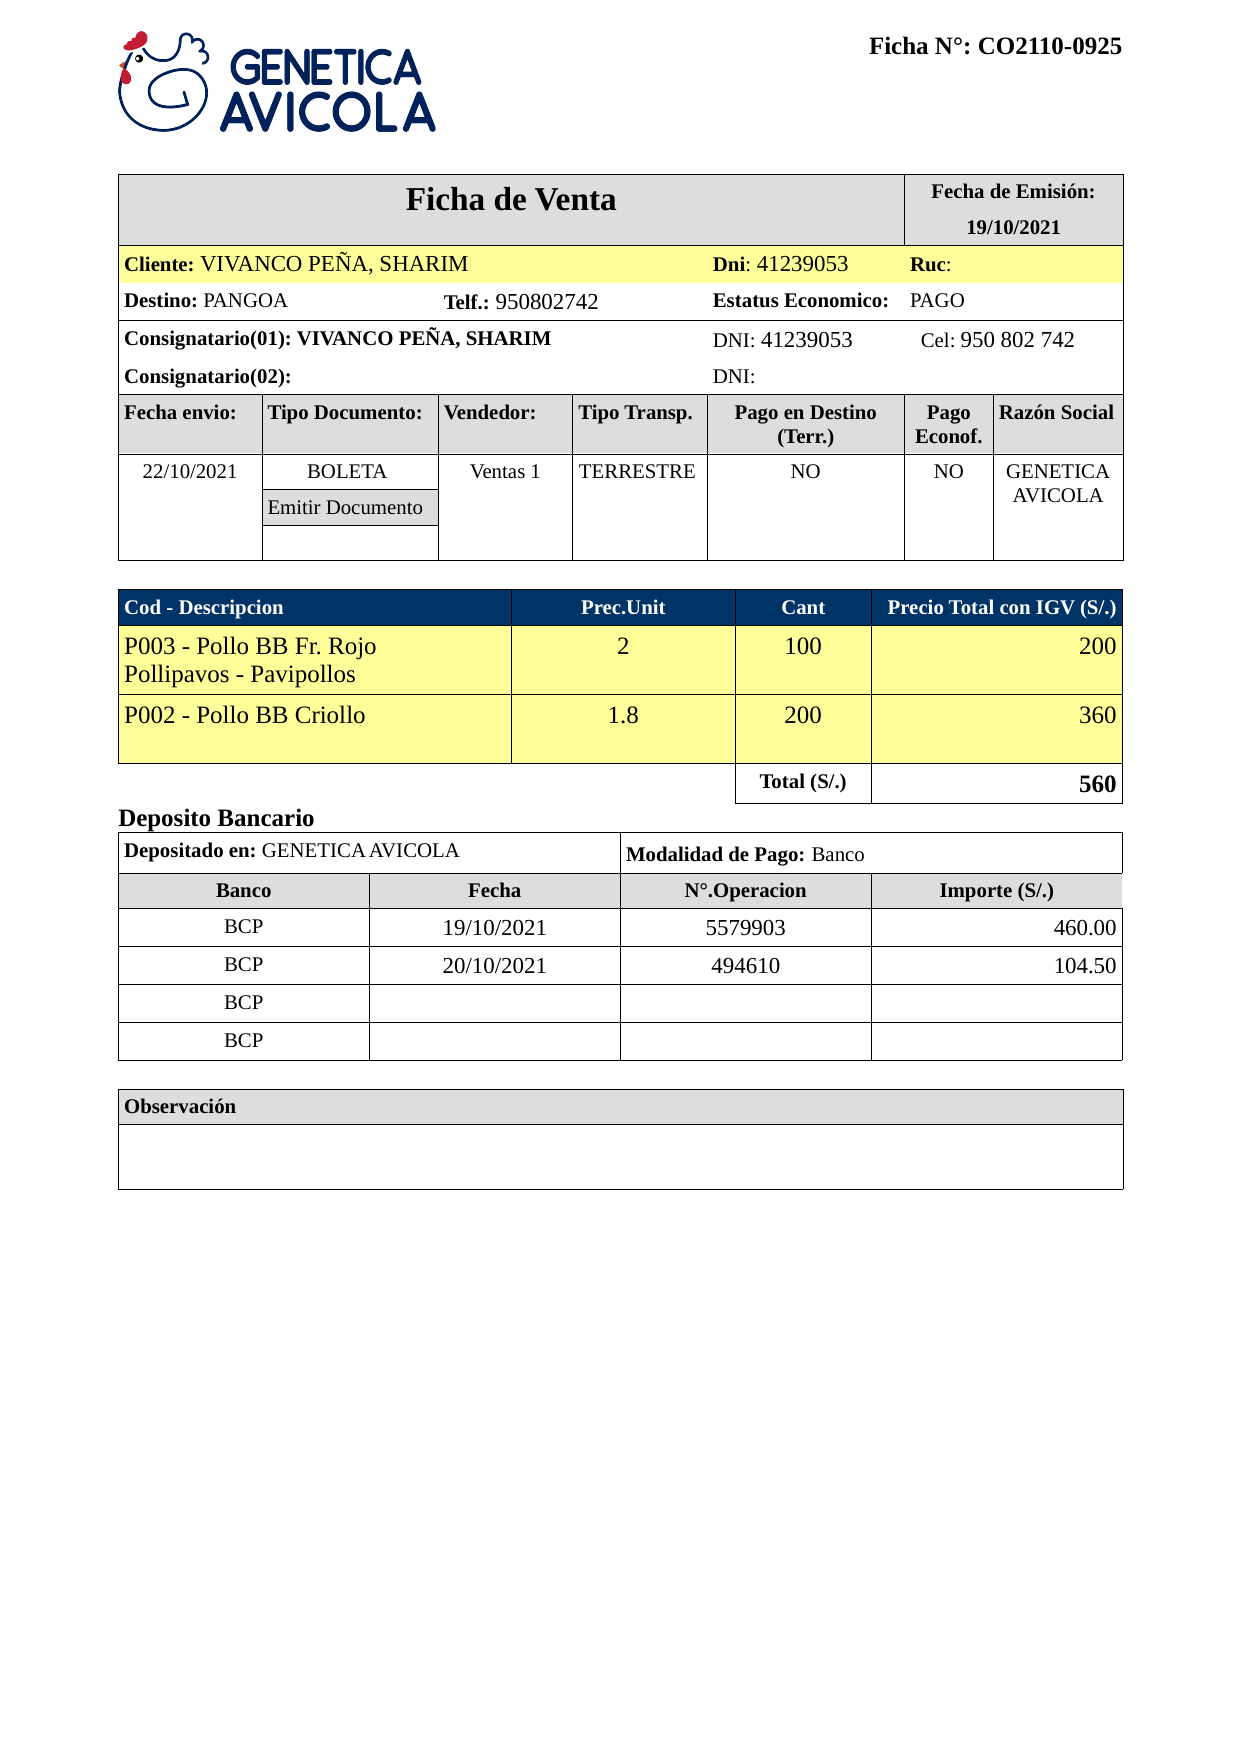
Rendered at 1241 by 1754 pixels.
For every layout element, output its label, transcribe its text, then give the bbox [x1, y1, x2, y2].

table_cell Consignatario(01): VIVANCO PEÑA, SHARIM [119, 321, 707, 358]
table_cell Razón Social [994, 395, 1123, 453]
table_cell GENETICA AVICOLA [994, 455, 1123, 560]
table_cell BOLETA [263, 455, 438, 489]
table_cell Pago en Destino (Terr.) [708, 395, 904, 453]
table_cell DNI: [707, 358, 1123, 394]
table_cell BCP [119, 985, 369, 1022]
table_cell TERRESTRE [573, 455, 707, 560]
table_cell BCP [119, 947, 369, 984]
table_cell Importe (S/.) [872, 874, 1122, 908]
picture [118, 31, 436, 132]
table_cell NO [708, 455, 904, 560]
table_header Depositado en: GENETICA AVICOLA [119, 833, 620, 872]
table_cell Vendedor: [439, 395, 572, 453]
table_cell 200 [736, 695, 871, 763]
table_cell 104.50 [872, 947, 1122, 984]
table_cell [621, 1023, 871, 1060]
table_cell Telf.: 950802742 [438, 283, 707, 320]
table_cell 560 [872, 764, 1122, 803]
table_cell P003 - Pollo BB Fr. Rojo Pollipavos - Pavipollos [119, 626, 511, 694]
table_header Cod - Descripcion [119, 590, 511, 625]
table_header Modalidad de Pago: Banco [621, 833, 1122, 872]
table_header Precio Total con IGV (S/.) [872, 590, 1122, 625]
table_cell Consignatario(02): [119, 358, 707, 394]
table_cell 460.00 [872, 909, 1122, 946]
table_cell 20/10/2021 [370, 947, 620, 984]
table_cell [370, 985, 620, 1022]
table_cell Estatus Economico: [707, 283, 904, 320]
table_cell Pago Econof. [905, 395, 993, 453]
table_cell 2 [512, 626, 735, 694]
table_cell 22/10/2021 [119, 455, 262, 560]
table_cell Tipo Documento: [263, 395, 438, 453]
table_cell [118, 764, 511, 803]
table_cell N°.Operacion [621, 874, 871, 908]
table_cell 5579903 [621, 909, 871, 946]
table_cell Ventas 1 [439, 455, 572, 560]
table_cell BCP [119, 1023, 369, 1060]
table_cell Dni: 41239053 [707, 246, 904, 283]
table_cell 19/10/2021 [370, 909, 620, 946]
table_cell BCP [119, 909, 369, 946]
table_header Observación [119, 1090, 1123, 1124]
table_cell [370, 1023, 620, 1060]
table_cell PAGO [904, 283, 1123, 320]
table_cell Cliente: VIVANCO PEÑA, SHARIM [119, 246, 707, 283]
table_cell [872, 1023, 1122, 1060]
table_cell [621, 985, 871, 1022]
table_cell DNI: 41239053 [707, 321, 915, 358]
table_cell [119, 1125, 1123, 1189]
table_cell 200 [872, 626, 1122, 694]
table_header Cant [736, 590, 871, 625]
table_cell Fecha [370, 874, 620, 908]
table_cell [511, 764, 735, 803]
table_header Prec.Unit [512, 590, 735, 625]
table_cell 19/10/2021 [905, 209, 1123, 245]
table_cell Destino: PANGOA [119, 283, 438, 320]
table_header Fecha de Emisión: [905, 175, 1123, 209]
table_cell [263, 526, 438, 560]
table_cell 360 [872, 695, 1122, 763]
table_cell 1.8 [512, 695, 735, 763]
table_cell Ruc: [904, 246, 1123, 283]
table_cell [872, 985, 1122, 1022]
table_cell 100 [736, 626, 871, 694]
table_cell P002 - Pollo BB Criollo [119, 695, 511, 763]
table_cell Banco [119, 874, 369, 908]
table_cell Total (S/.) [736, 764, 871, 803]
table_cell Cel: 950 802 742 [915, 321, 1123, 358]
table_cell Emitir Documento [263, 490, 438, 525]
table_header Ficha de Venta [119, 175, 904, 245]
text Deposito Bancario [118, 803, 1122, 832]
table_cell Tipo Transp. [573, 395, 707, 453]
table_cell NO [905, 455, 993, 560]
table_cell 494610 [621, 947, 871, 984]
table_cell Fecha envio: [119, 395, 262, 453]
